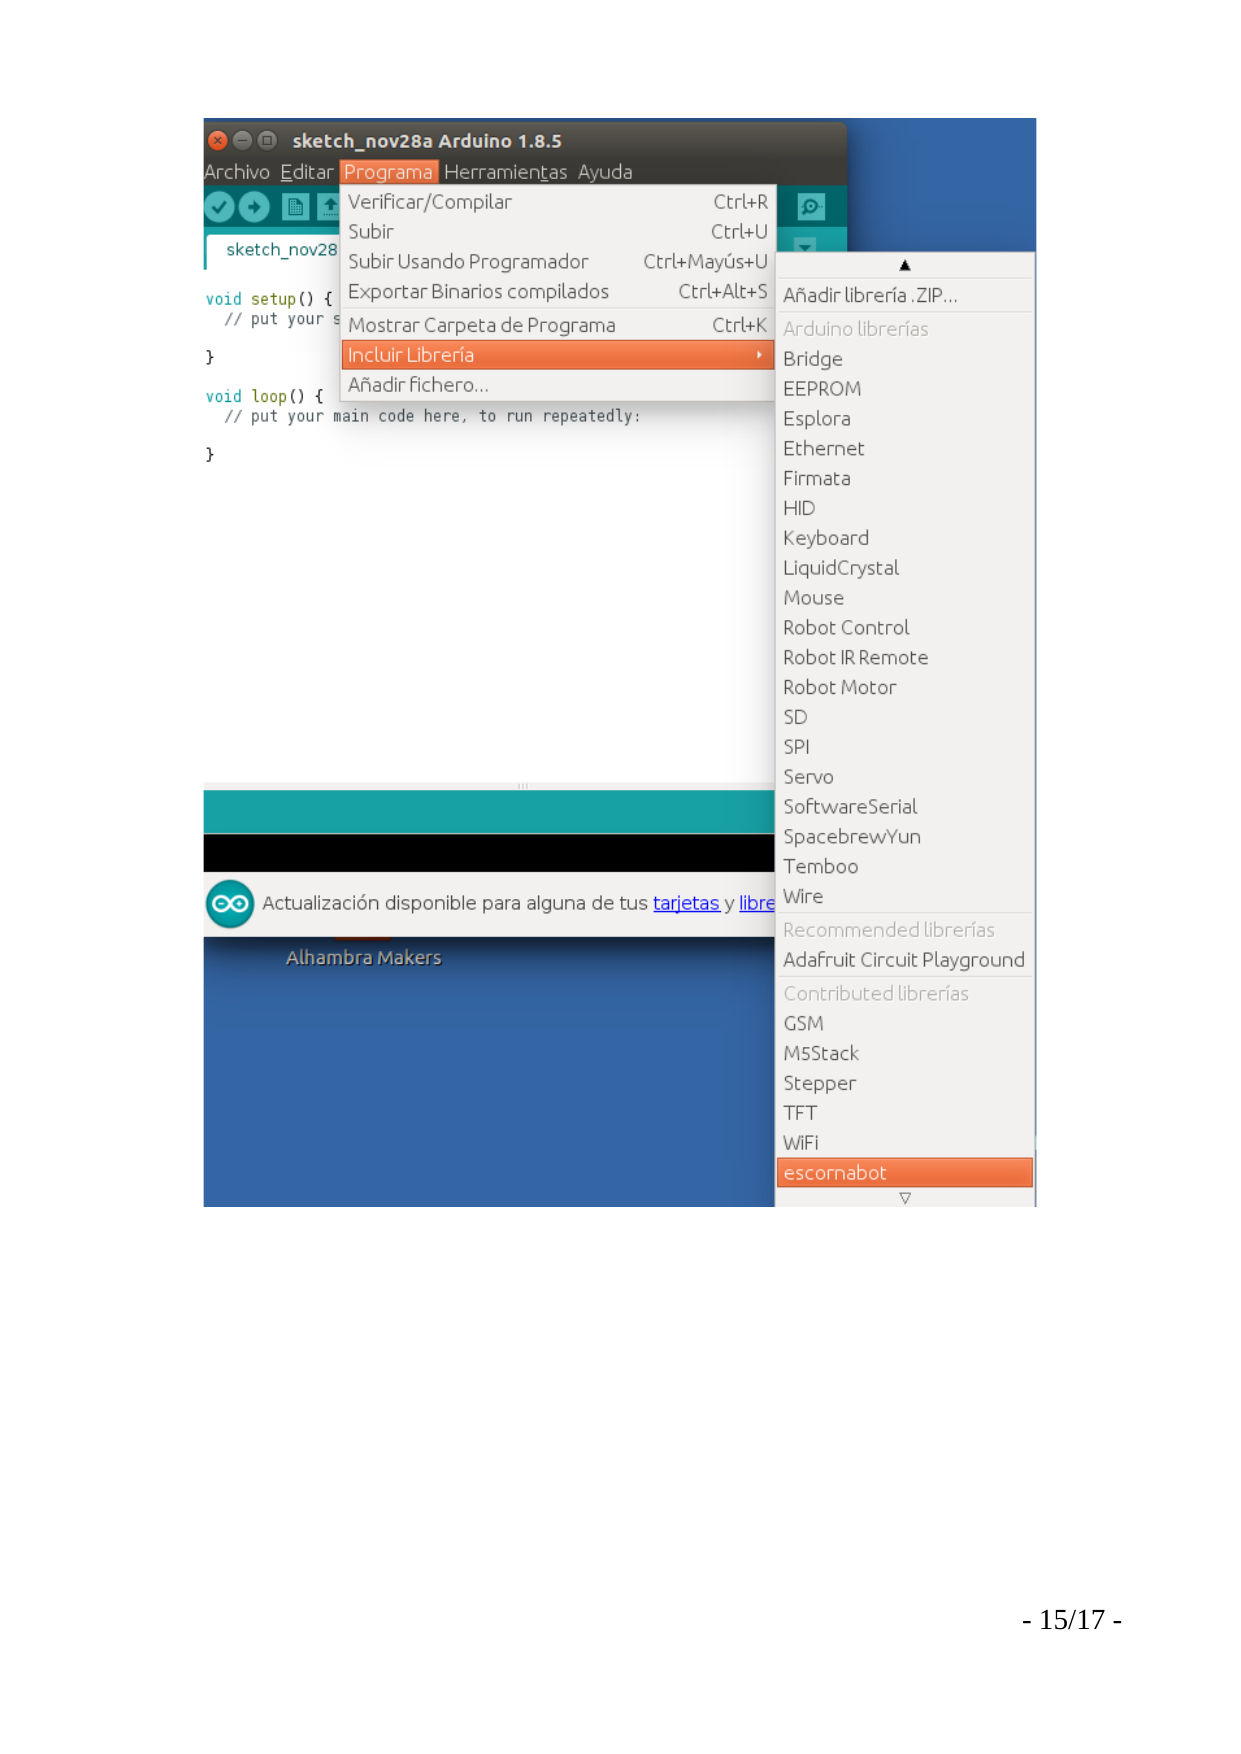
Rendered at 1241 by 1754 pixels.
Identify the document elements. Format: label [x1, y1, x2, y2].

picture [203, 118, 1037, 1207]
